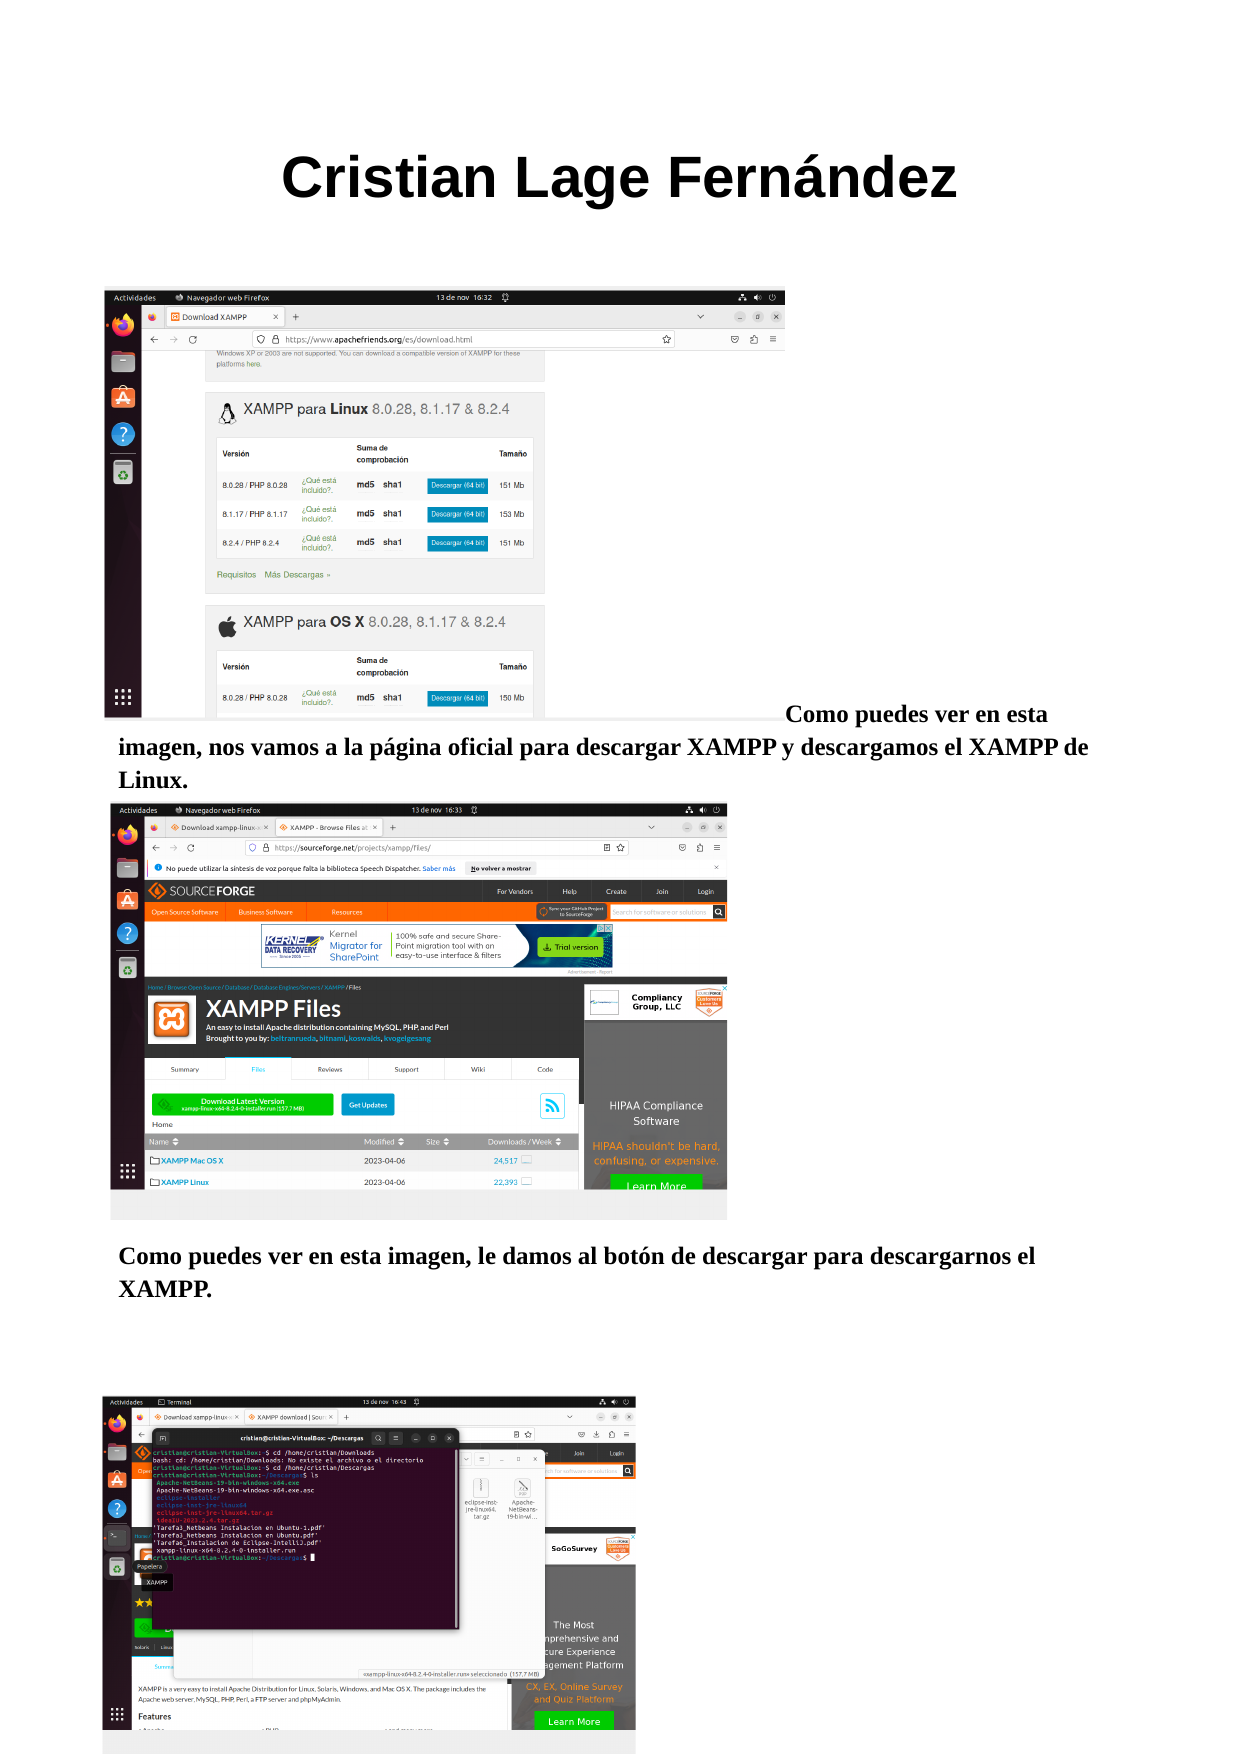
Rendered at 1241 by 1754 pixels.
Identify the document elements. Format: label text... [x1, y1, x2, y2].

text Como puedes ver en esta imagen, nos vamos a la página oficial para descargar XAMPP y descargamos el XAMPP de Linux. [118, 699, 1122, 793]
text Como puedes ver en esta imagen, le damos al botón de descargar para descargarnos el XAMPP. [118, 1241, 1122, 1303]
picture [101, 1395, 636, 1754]
picture [102, 286, 785, 721]
title Cristian Lage Fernández [118, 143, 1122, 210]
picture [109, 801, 728, 1220]
